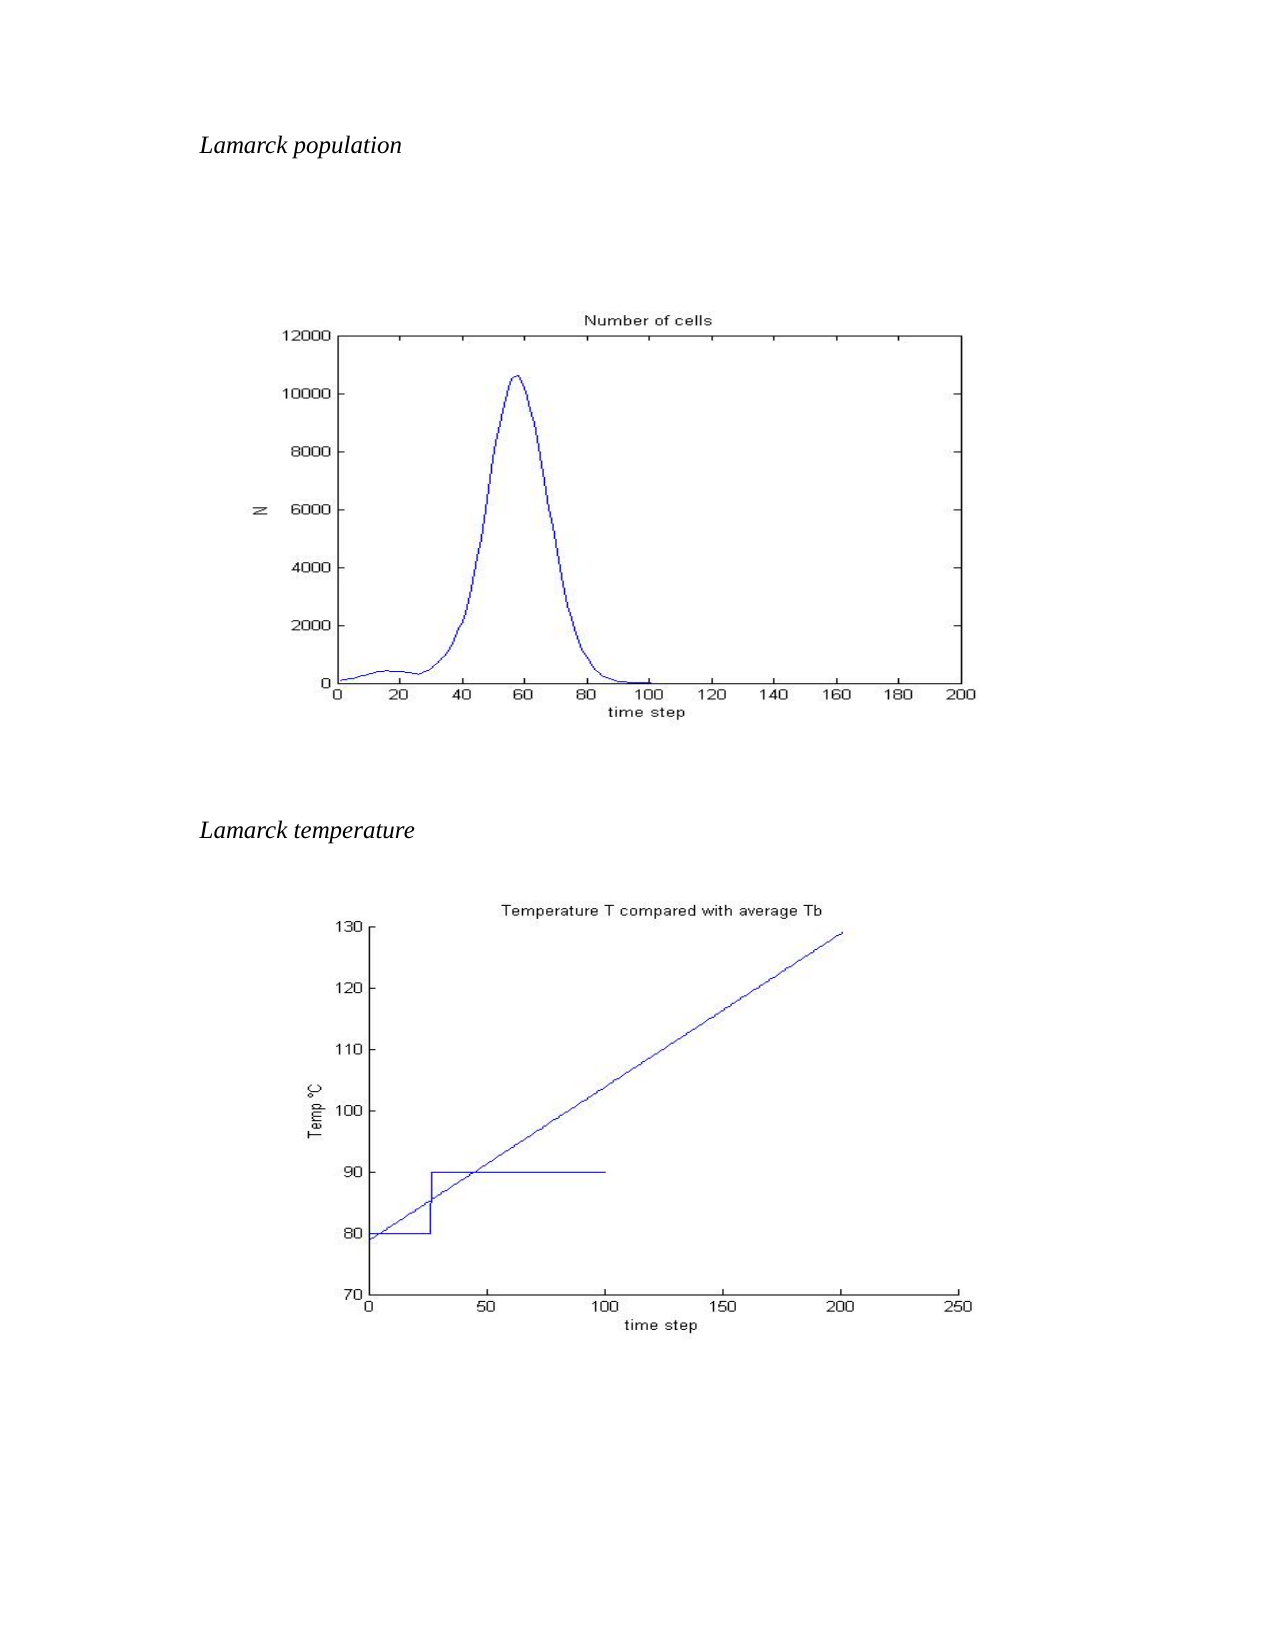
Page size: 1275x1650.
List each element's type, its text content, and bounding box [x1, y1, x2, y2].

text Lamarck temperature [199, 816, 1076, 844]
picture [233, 304, 1037, 730]
text Lamarck population [199, 131, 1076, 159]
picture [270, 892, 1030, 1344]
